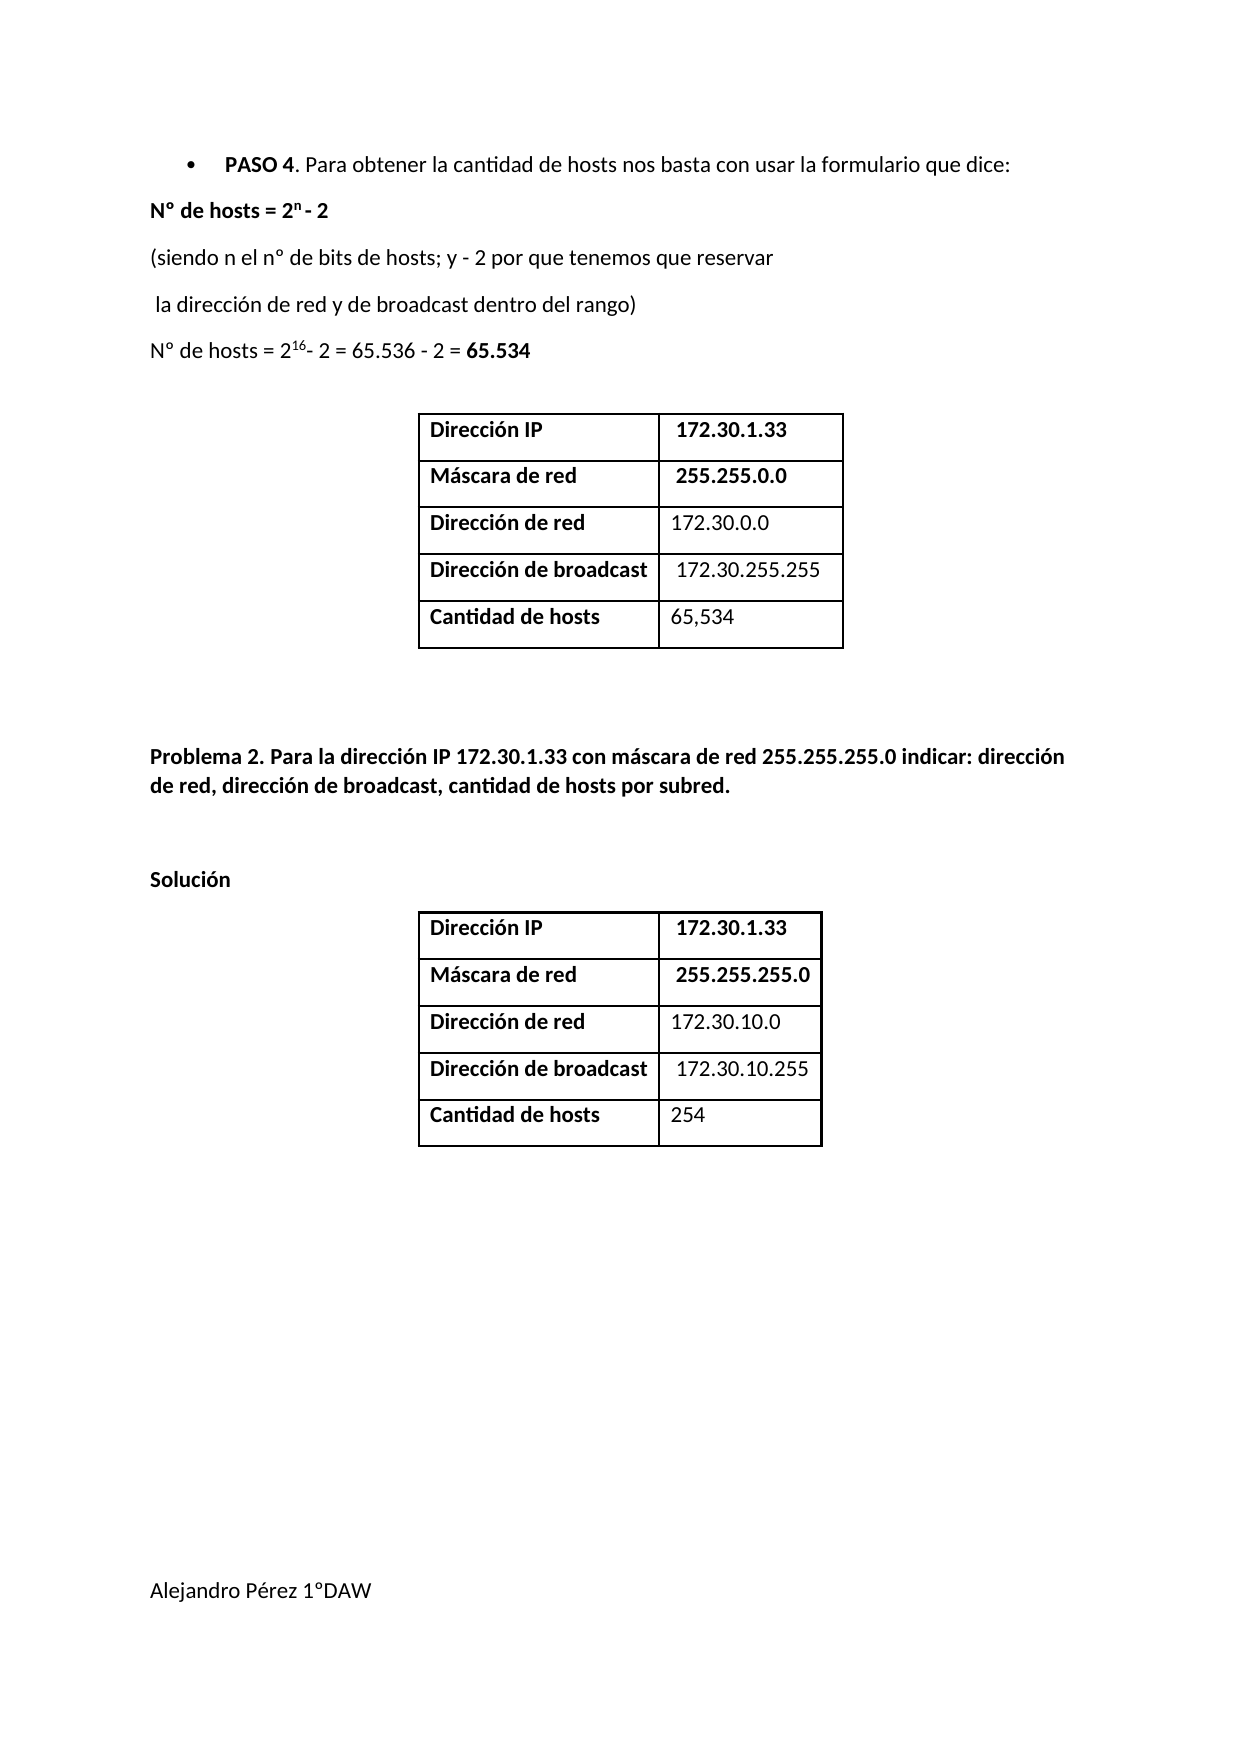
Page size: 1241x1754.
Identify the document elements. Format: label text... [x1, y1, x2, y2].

table_cell Cantidad de hosts [420, 602, 658, 647]
table_header Dirección IP [420, 415, 658, 459]
table_cell Dirección de broadcast [420, 1054, 658, 1098]
table_cell Máscara de red [420, 960, 658, 1005]
text Problema 2. Para la dirección IP 172.30.1.33 con máscara de red 255.255.255.0 indicar: dirección de red, dirección de broadcast, cantidad de hosts por subred. [150, 742, 1090, 800]
table_cell Cantidad de hosts [420, 1101, 658, 1145]
table_header Dirección IP [420, 914, 658, 958]
table_header 172.30.1.33 [660, 415, 842, 459]
table_cell 172.30.10.0 [660, 1007, 820, 1052]
table_cell 255.255.0.0 [660, 462, 842, 506]
text Nº de hosts = 2n - 2 [150, 197, 1090, 224]
table_cell 254 [660, 1101, 820, 1145]
table_cell Dirección de broadcast [420, 555, 658, 600]
table_cell Máscara de red [420, 462, 658, 506]
table_header 172.30.1.33 [660, 914, 820, 958]
table_cell 65,534 [660, 602, 842, 647]
table_cell 172.30.255.255 [660, 555, 842, 600]
table_cell Dirección de red [420, 508, 658, 553]
text Solución [150, 865, 1090, 893]
text (siendo n el nº de bits de hosts; y - 2 por que tenemos que reservar [150, 243, 1090, 271]
list PASO 4. Para obtener la cantidad de hosts nos basta con usar la formulario que dice: [187, 150, 1090, 178]
table_cell 255.255.255.0 [660, 960, 820, 1005]
text la dirección de red y de broadcast dentro del rango) [150, 290, 1090, 318]
table_cell Dirección de red [420, 1007, 658, 1052]
table_cell 172.30.0.0 [660, 508, 842, 553]
text Nº de hosts = 216- 2 = 65.536 - 2 = 65.534 [150, 336, 1090, 394]
table_cell 172.30.10.255 [660, 1054, 820, 1098]
